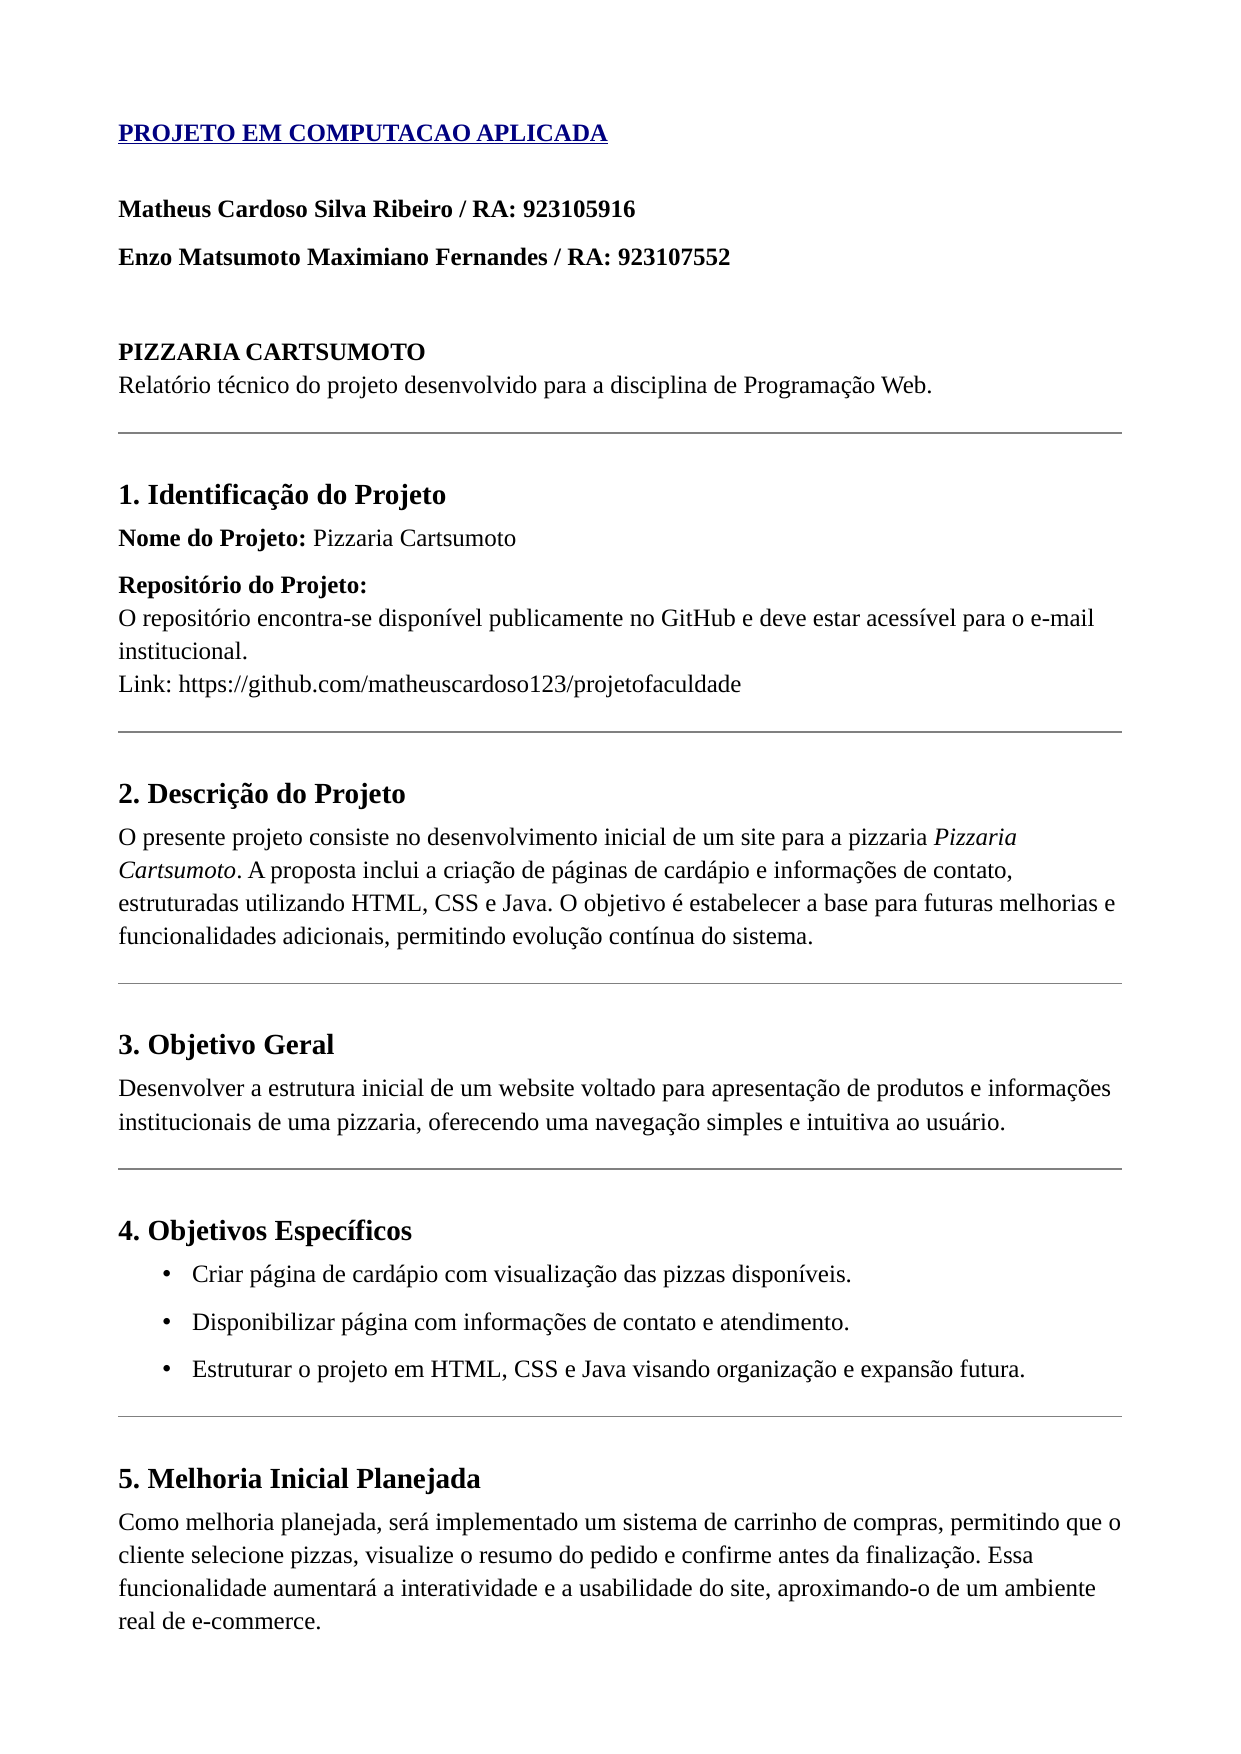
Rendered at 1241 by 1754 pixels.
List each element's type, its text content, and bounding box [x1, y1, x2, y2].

subtitle 3. Objetivo Geral [118, 1027, 1122, 1061]
subtitle 4. Objetivos Específicos [118, 1213, 1122, 1247]
list Criar página de cardápio com visualização das pizzas disponíveis. [162, 1259, 1122, 1288]
list Estruturar o projeto em HTML, CSS e Java visando organização e expansão futura. [162, 1354, 1122, 1383]
text Matheus Cardoso Silva Ribeiro / RA: 923105916 [118, 194, 1122, 223]
text O presente projeto consiste no desenvolvimento inicial de um site para a pizzaria Pizzaria Cartsumoto. A proposta inclui a criação de páginas de cardápio e informações de contato, estruturadas utilizando HTML, CSS e Java. O objetivo é estabelecer a base para futuras melhorias e funcionalidades adicionais, permitindo evolução contínua do sistema. [118, 822, 1122, 950]
text Repositório do Projeto: O repositório encontra-se disponível publicamente no GitHub e deve estar acessível para o e-mail institucional. Link: https://github.com/matheuscardoso123/projetofaculdade [118, 570, 1122, 698]
list Disponibilizar página com informações de contato e atendimento. [162, 1307, 1122, 1335]
text Como melhoria planejada, será implementado um sistema de carrinho de compras, permitindo que o cliente selecione pizzas, visualize o resumo do pedido e confirme antes da finalização. Essa funcionalidade aumentará a interatividade e a usabilidade do site, aproximando-o de um ambiente real de e-commerce. [118, 1507, 1122, 1634]
text Enzo Matsumoto Maximiano Fernandes / RA: 923107552 [118, 242, 1122, 271]
text PROJETO EM COMPUTACAO APLICADA [118, 118, 1122, 147]
subtitle 2. Descrição do Projeto [118, 776, 1122, 809]
subtitle 5. Melhoria Inicial Planejada [118, 1461, 1122, 1494]
text PIZZARIA CARTSUMOTO Relatório técnico do projeto desenvolvido para a disciplina de Programação Web. [118, 337, 1122, 399]
subtitle 1. Identificação do Projeto [118, 477, 1122, 510]
text Desenvolver a estrutura inicial de um website voltado para apresentação de produtos e informações institucionais de uma pizzaria, oferecendo uma navegação simples e intuitiva ao usuário. [118, 1073, 1122, 1135]
text Nome do Projeto: Pizzaria Cartsumoto [118, 523, 1122, 552]
